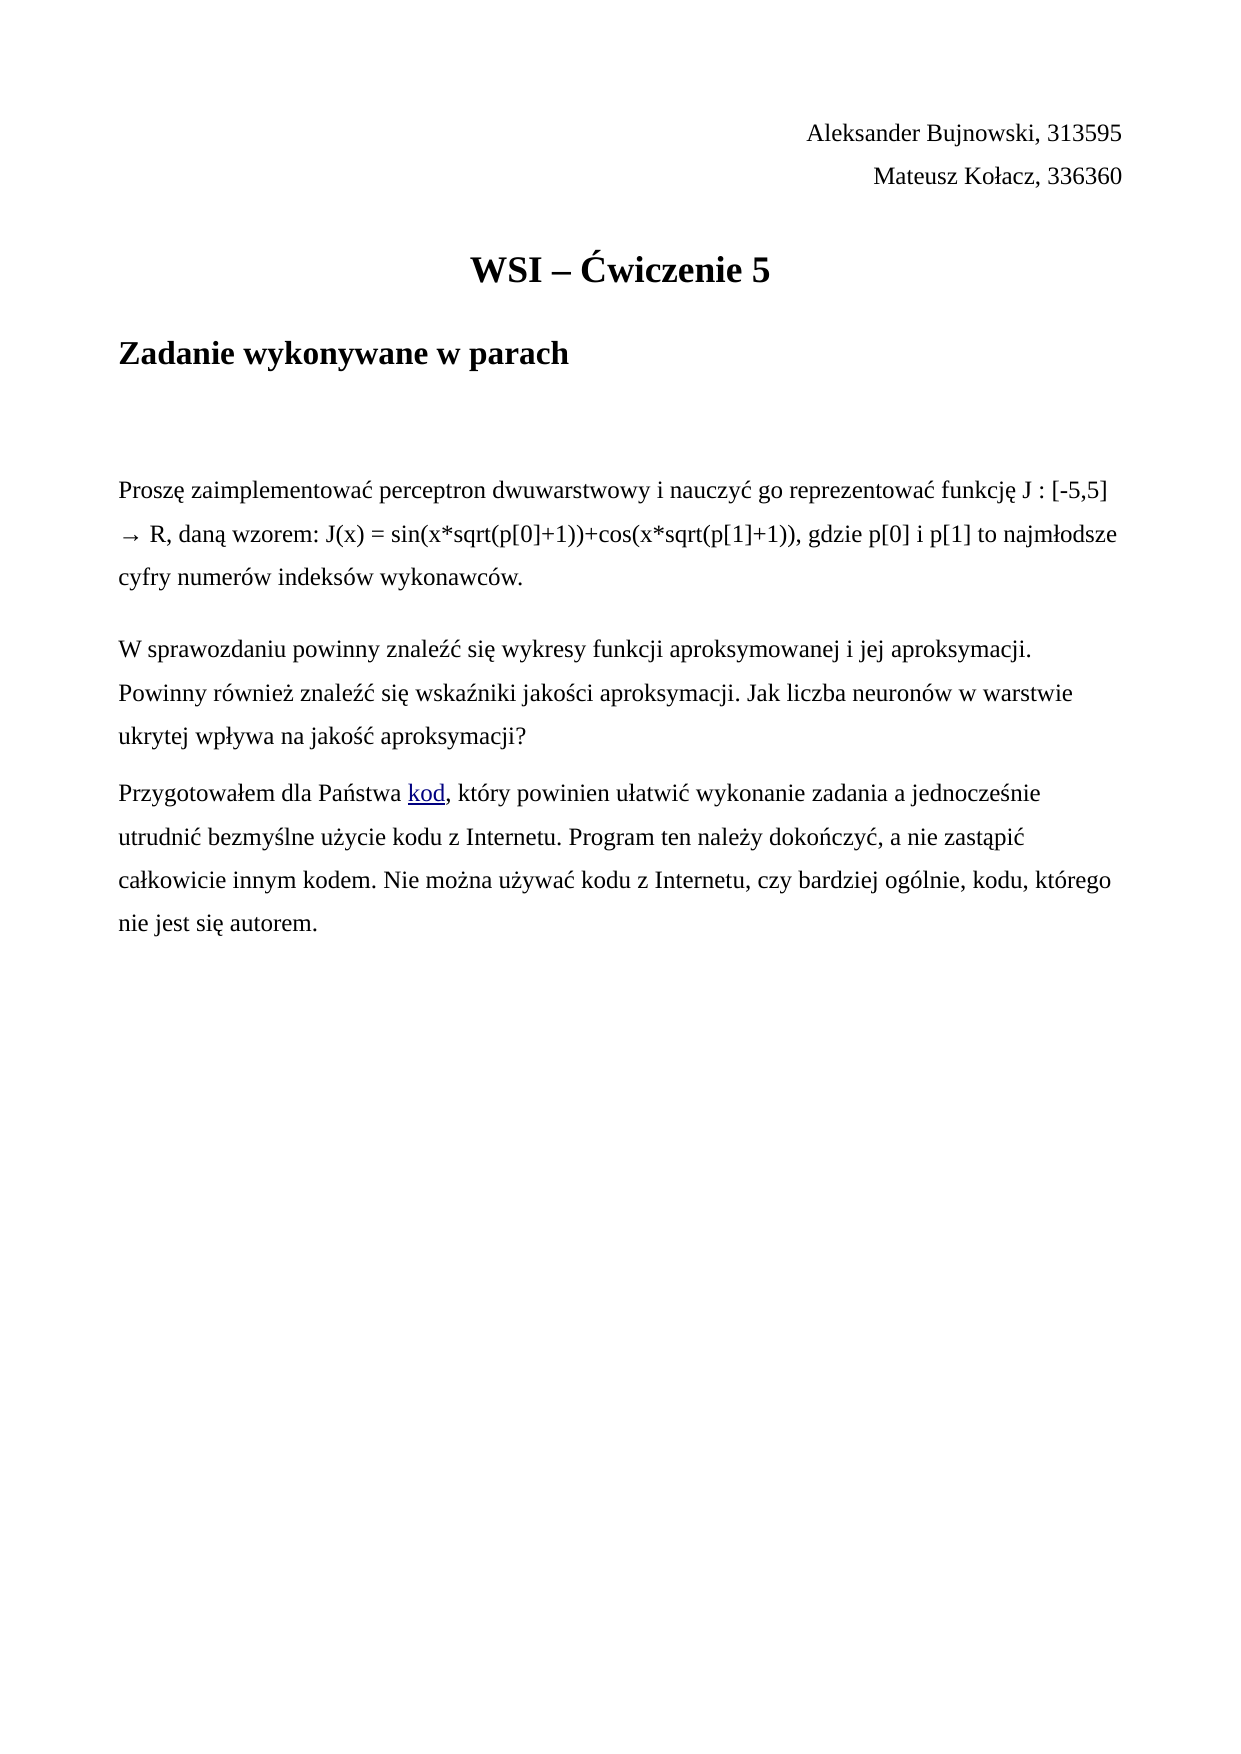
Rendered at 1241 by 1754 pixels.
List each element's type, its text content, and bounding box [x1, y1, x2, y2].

text Mateusz Kołacz, 336360 [118, 161, 1122, 190]
text W sprawozdaniu powinny znaleźć się wykresy funkcji aproksymowanej i jej aproksymacji. Powinny również znaleźć się wskaźniki jakości aproksymacji. Jak liczba neuronów w warstwie ukrytej wpływa na jakość aproksymacji? [118, 634, 1122, 749]
text Aleksander Bujnowski, 313595 [118, 118, 1122, 147]
text Przygotowałem dla Państwa kod, który powinien ułatwić wykonanie zadania a jednocześnie utrudnić bezmyślne użycie kodu z Internetu. Program ten należy dokończyć, a nie zastąpić całkowicie innym kodem. Nie można używać kodu z Internetu, czy bardziej ogólnie, kodu, którego nie jest się autorem. [118, 778, 1122, 937]
text Proszę zaimplementować perceptron dwuwarstwowy i nauczyć go reprezentować funkcję J : [-5,5] → R, daną wzorem: J(x) = sin(x*sqrt(p[0]+1))+cos(x*sqrt(p[1]+1)), gdzie p[0] i p[1] to najmłodsze cyfry numerów indeksów wykonawców. [118, 476, 1122, 591]
subtitle Zadanie wykonywane w parach [118, 333, 1122, 371]
text WSI – Ćwiczenie 5 [118, 247, 1122, 291]
